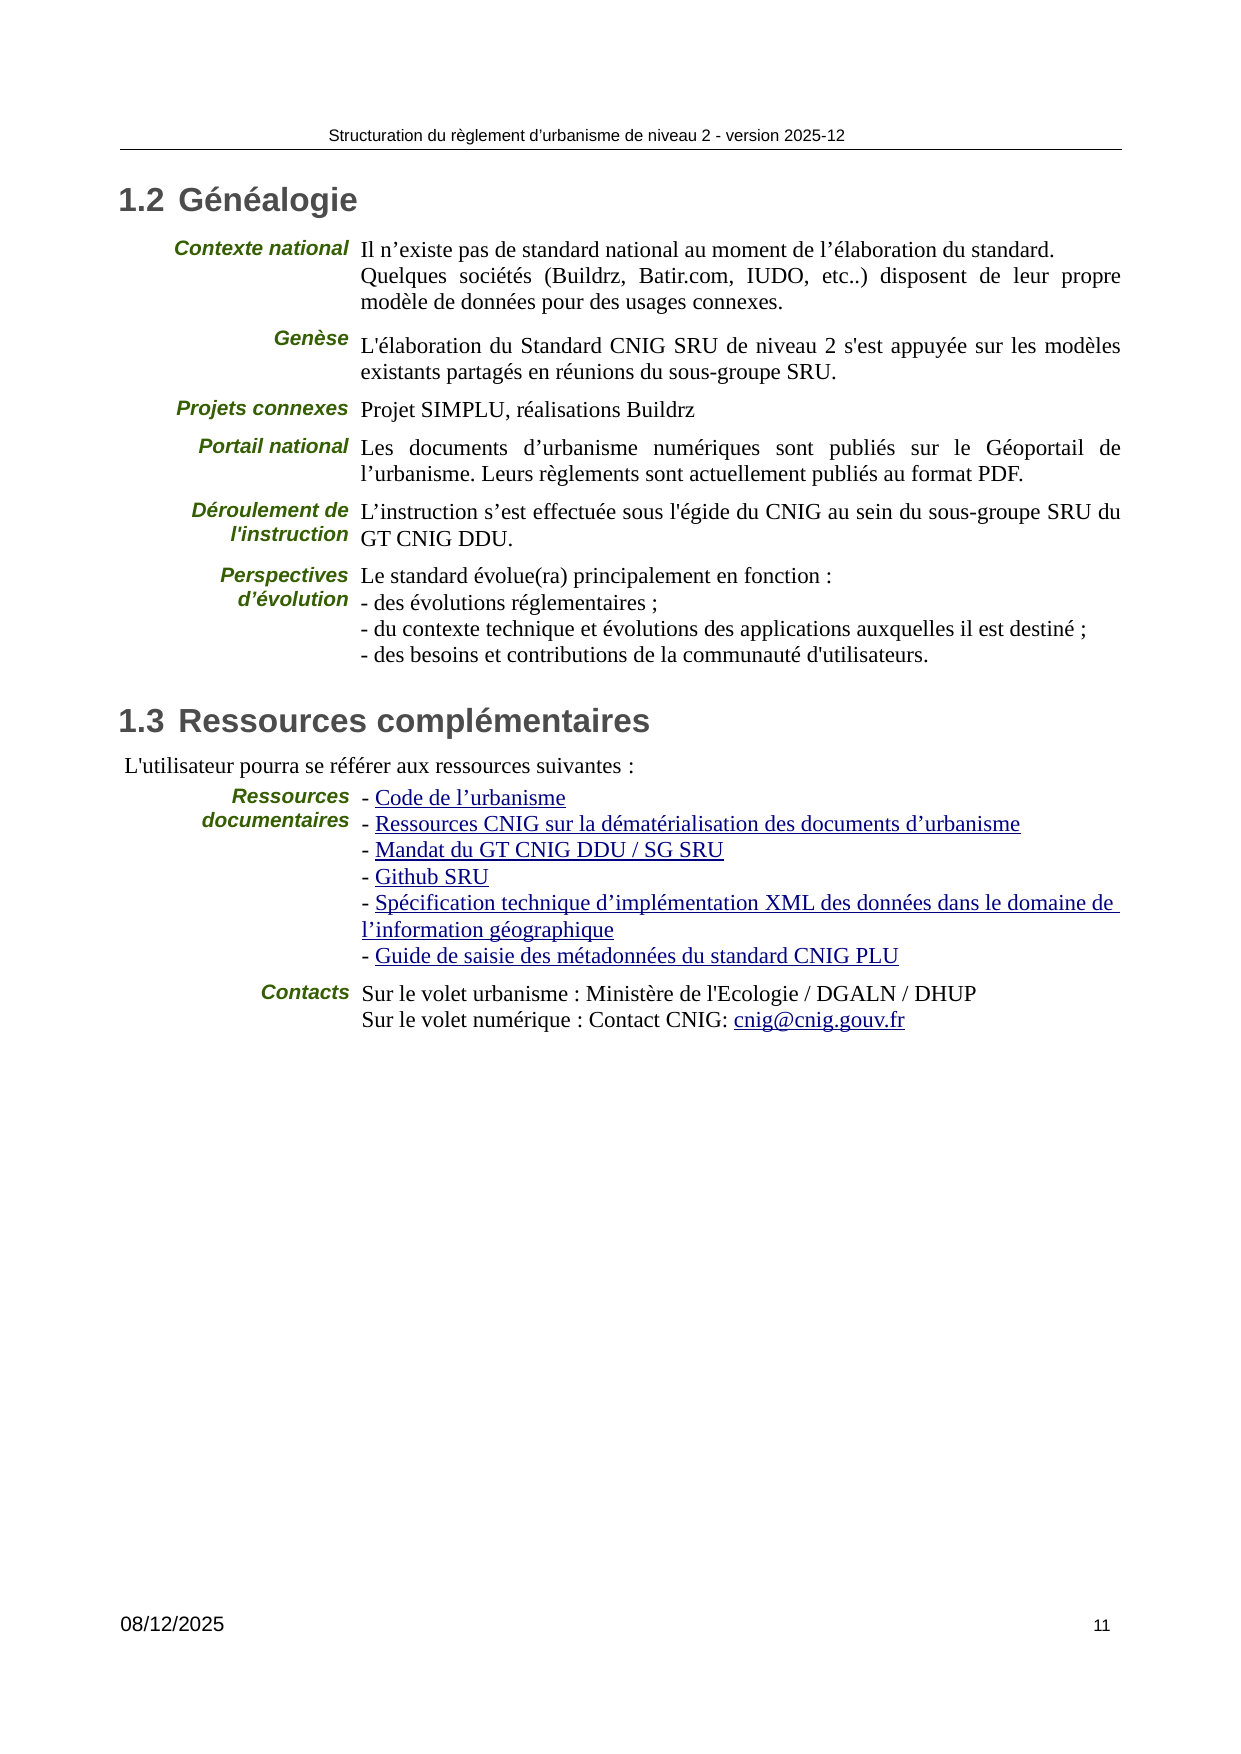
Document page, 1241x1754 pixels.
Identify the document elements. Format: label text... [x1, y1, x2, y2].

table_cell Les documents d’urbanisme numériques sont publiés sur le Géoportail de l’urbanisme. Leurs règlements sont actuellement publiés au format PDF. [354, 428, 1122, 492]
table_cell Sur le volet urbanisme : Ministère de l'Ecologie / DGALN / DHUP Sur le volet numérique : Contact CNIG: cnig@cnig.gouv.fr [355, 974, 1122, 1038]
table_header Il n’existe pas de standard national au moment de l’élaboration du standard. Quelques sociétés (Buildrz, Batir.com, IUDO, etc..) disposent de leur propre modèle de données pour des usages connexes. [354, 230, 1122, 320]
table_cell Le standard évolue(ra) principalement en fonction : - des évolutions réglementaires ; - du contexte technique et évolutions des applications auxquelles il est destiné ; - des besoins et contributions de la communauté d'utilisateurs. [354, 557, 1122, 673]
table_cell L’instruction s’est effectuée sous l'égide du CNIG au sein du sous-groupe SRU du GT CNIG DDU. [354, 493, 1122, 557]
table_cell Perspectives d’évolution [118, 557, 354, 673]
subtitle Généalogie [118, 180, 1122, 218]
text L'utilisateur pourra se référer aux ressources suivantes : [124, 752, 1122, 778]
table_header Contexte national [118, 230, 354, 320]
table_cell L'élaboration du Standard CNIG SRU de niveau 2 s'est appuyée sur les modèles existants partagés en réunions du sous-groupe SRU. [354, 320, 1122, 391]
table_cell Projet SIMPLU, réalisations Buildrz [354, 391, 1122, 428]
subtitle Ressources complémentaires [118, 702, 1122, 740]
table_header Ressources documentaires [118, 778, 355, 974]
table_cell Déroulement de l'instruction [118, 493, 354, 557]
table_cell Contacts [118, 974, 355, 1038]
table_header - Code de l’urbanisme - Ressources CNIG sur la dématérialisation des documents d’urbanisme - Mandat du GT CNIG DDU / SG SRU - Github SRU - Spécification technique d’implémentation XML des données dans le domaine de l’information géographique - Guide de saisie des métadonnées du standard CNIG PLU [355, 778, 1122, 974]
table_cell Projets connexes [118, 391, 354, 428]
table_cell Genèse [118, 320, 354, 391]
table_cell Portail national [118, 428, 354, 492]
